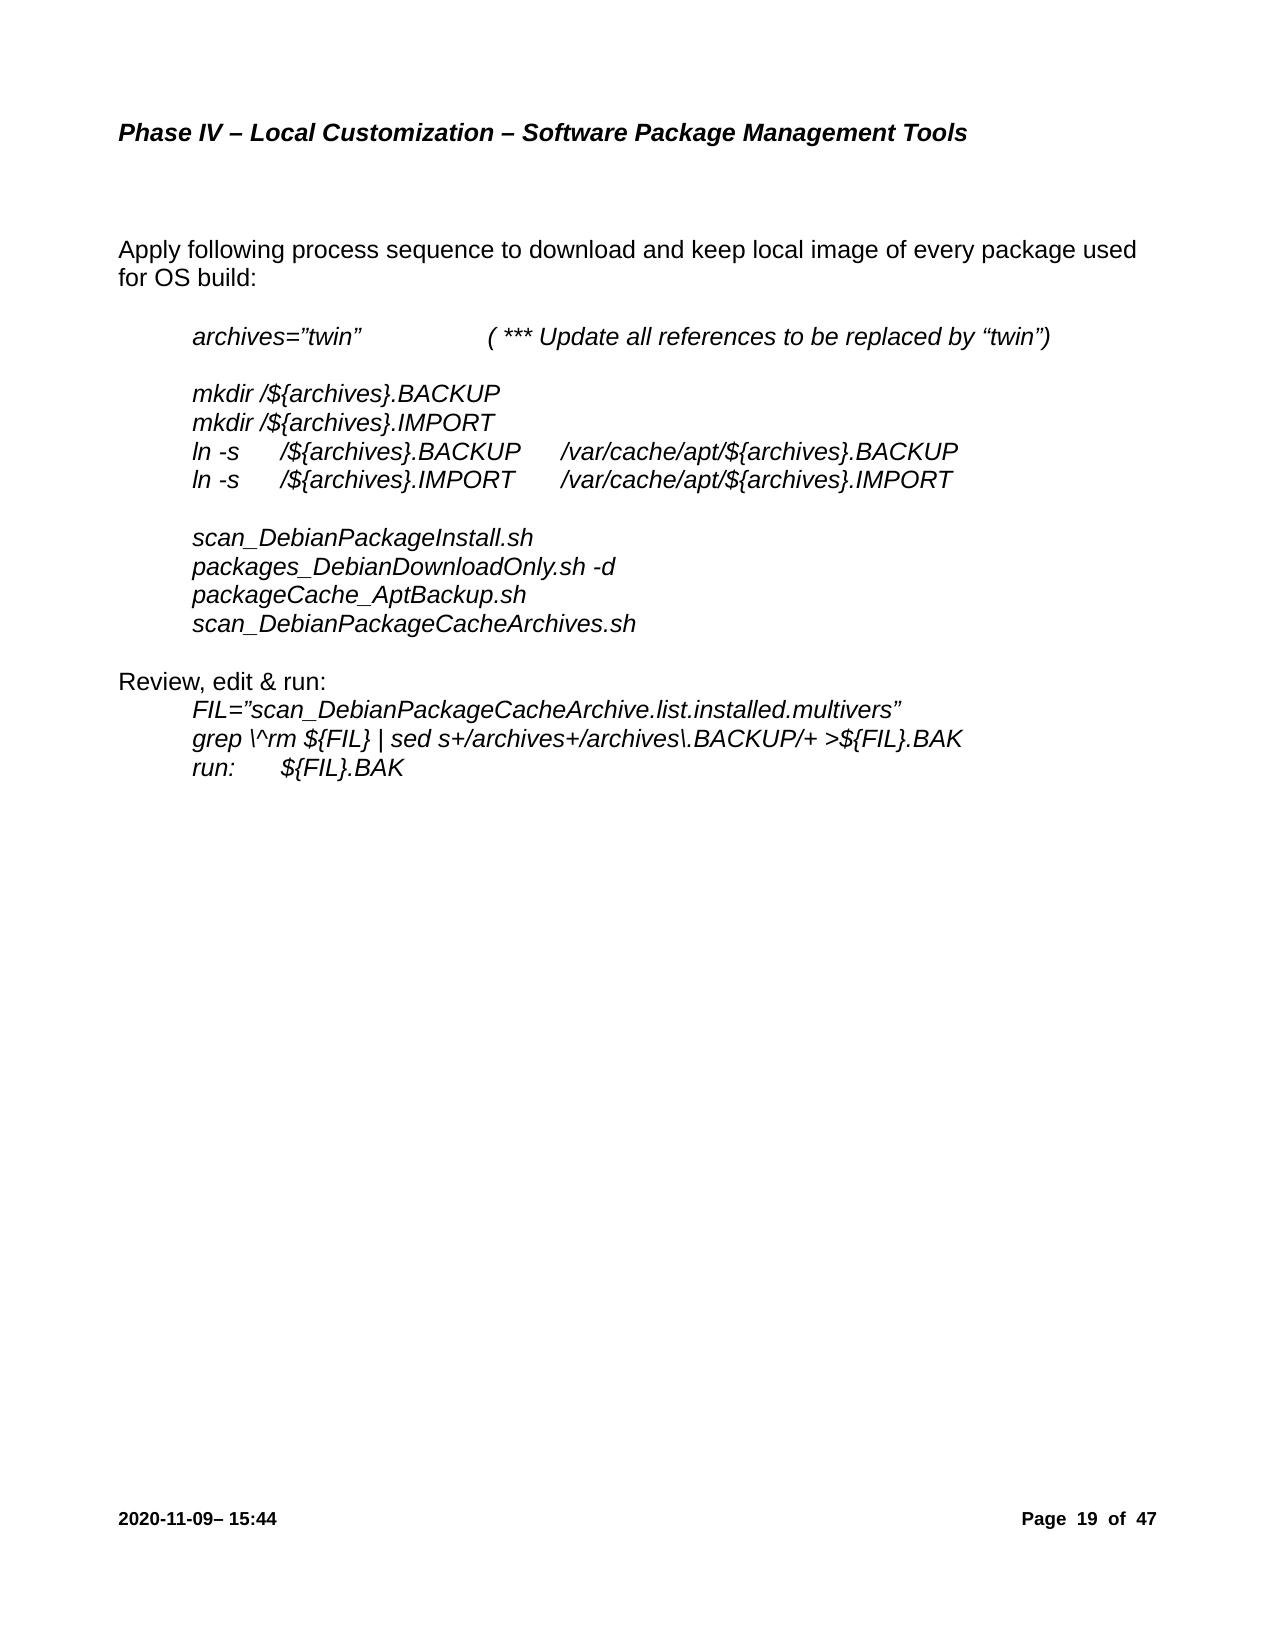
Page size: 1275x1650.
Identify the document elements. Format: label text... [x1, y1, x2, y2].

text packages_DebianDownloadOnly.sh -d [192, 552, 1157, 580]
text archives=”twin” ( *** Update all references to be replaced by “twin”) [192, 322, 1157, 350]
text grep \^rm ${FIL} | sed s+/archives+/archives\.BACKUP/+ >${FIL}.BAK [192, 724, 1157, 753]
text mkdir /${archives}.IMPORT [192, 408, 1157, 437]
text run: ${FIL}.BAK [192, 753, 1157, 782]
text scan_DebianPackageCacheArchives.sh [192, 609, 1157, 638]
text ln -s /${archives}.BACKUP /var/cache/apt/${archives}.BACKUP [192, 437, 1157, 465]
text Apply following process sequence to download and keep local image of every package used for OS build: [118, 234, 1157, 292]
text mkdir /${archives}.BACKUP [192, 379, 1157, 408]
text packageCache_AptBackup.sh [192, 580, 1157, 609]
text Review, edit & run: [118, 667, 1157, 695]
text FIL=”scan_DebianPackageCacheArchive.list.installed.multivers” [192, 695, 1157, 724]
text scan_DebianPackageInstall.sh [192, 523, 1157, 552]
text ln -s /${archives}.IMPORT /var/cache/apt/${archives}.IMPORT [192, 465, 1157, 494]
text Phase IV – Local Customization – Software Package Management Tools [118, 118, 1157, 147]
